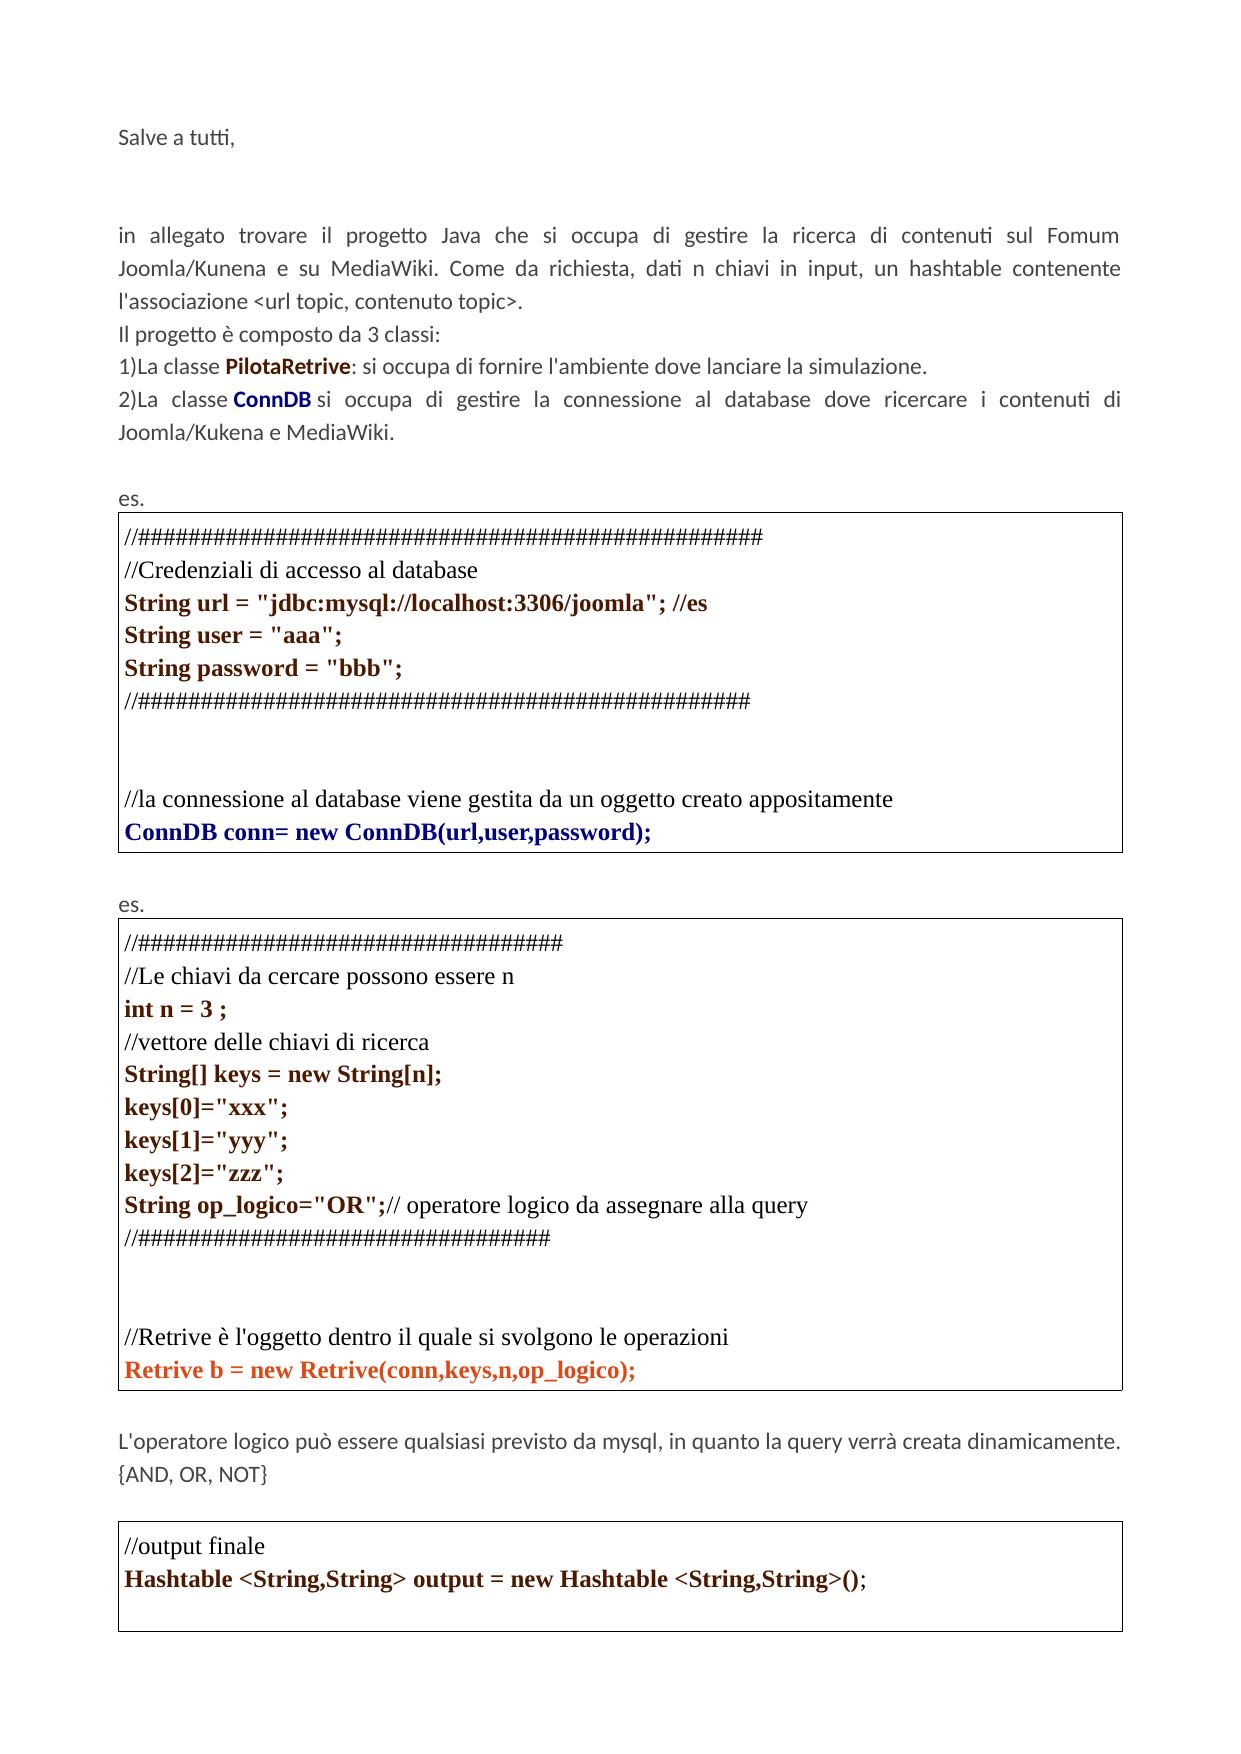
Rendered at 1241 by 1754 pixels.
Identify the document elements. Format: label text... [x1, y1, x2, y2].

text es. [118, 479, 1122, 512]
text in allegato trovare il progetto Java che si occupa di gestire la ricerca di contenuti sul Fomum Joomla/Kunena e su MediaWiki. Come da richiesta, dati n chiavi in input, un hashtable contenente l'associazione <url topic, contenuto topic>. [118, 217, 1122, 315]
text Il progetto è composto da 3 classi: [118, 315, 1122, 348]
text Salve a tutti, [118, 118, 1122, 151]
table_header //################################################## //Credenziali di accesso al database String url = "jdbc:mysql://localhost:3306/joomla"; //es String user = "aaa"; String password = "bbb"; //################################################# //la connessione al database viene gestita da un oggetto creato appositamente ConnDB conn= new ConnDB(url,user,password); [119, 513, 1122, 852]
table_header //################################## //Le chiavi da cercare possono essere n int n = 3 ; //vettore delle chiavi di ricerca String[] keys = new String[n]; keys[0]="xxx"; keys[1]="yyy"; keys[2]="zzz"; String op_logico="OR";// operatore logico da assegnare alla query //################################# //Retrive è l'oggetto dentro il quale si svolgono le operazioni Retrive b = new Retrive(conn,keys,n,op_logico); [119, 919, 1122, 1389]
text 2)La classe ConnDB si occupa di gestire la connessione al database dove ricercare i contenuti di Joomla/Kukena e MediaWiki. [118, 381, 1122, 446]
text 1)La classe PilotaRetrive: si occupa di fornire l'ambiente dove lanciare la simulazione. [118, 348, 1122, 381]
text L'operatore logico può essere qualsiasi previsto da mysql, in quanto la query verrà creata dinamicamente. {AND, OR, NOT} [118, 1422, 1122, 1488]
text es. [118, 885, 1122, 918]
table_header //output finale Hashtable <String,String> output = new Hashtable <String,String>(); [119, 1522, 1122, 1631]
